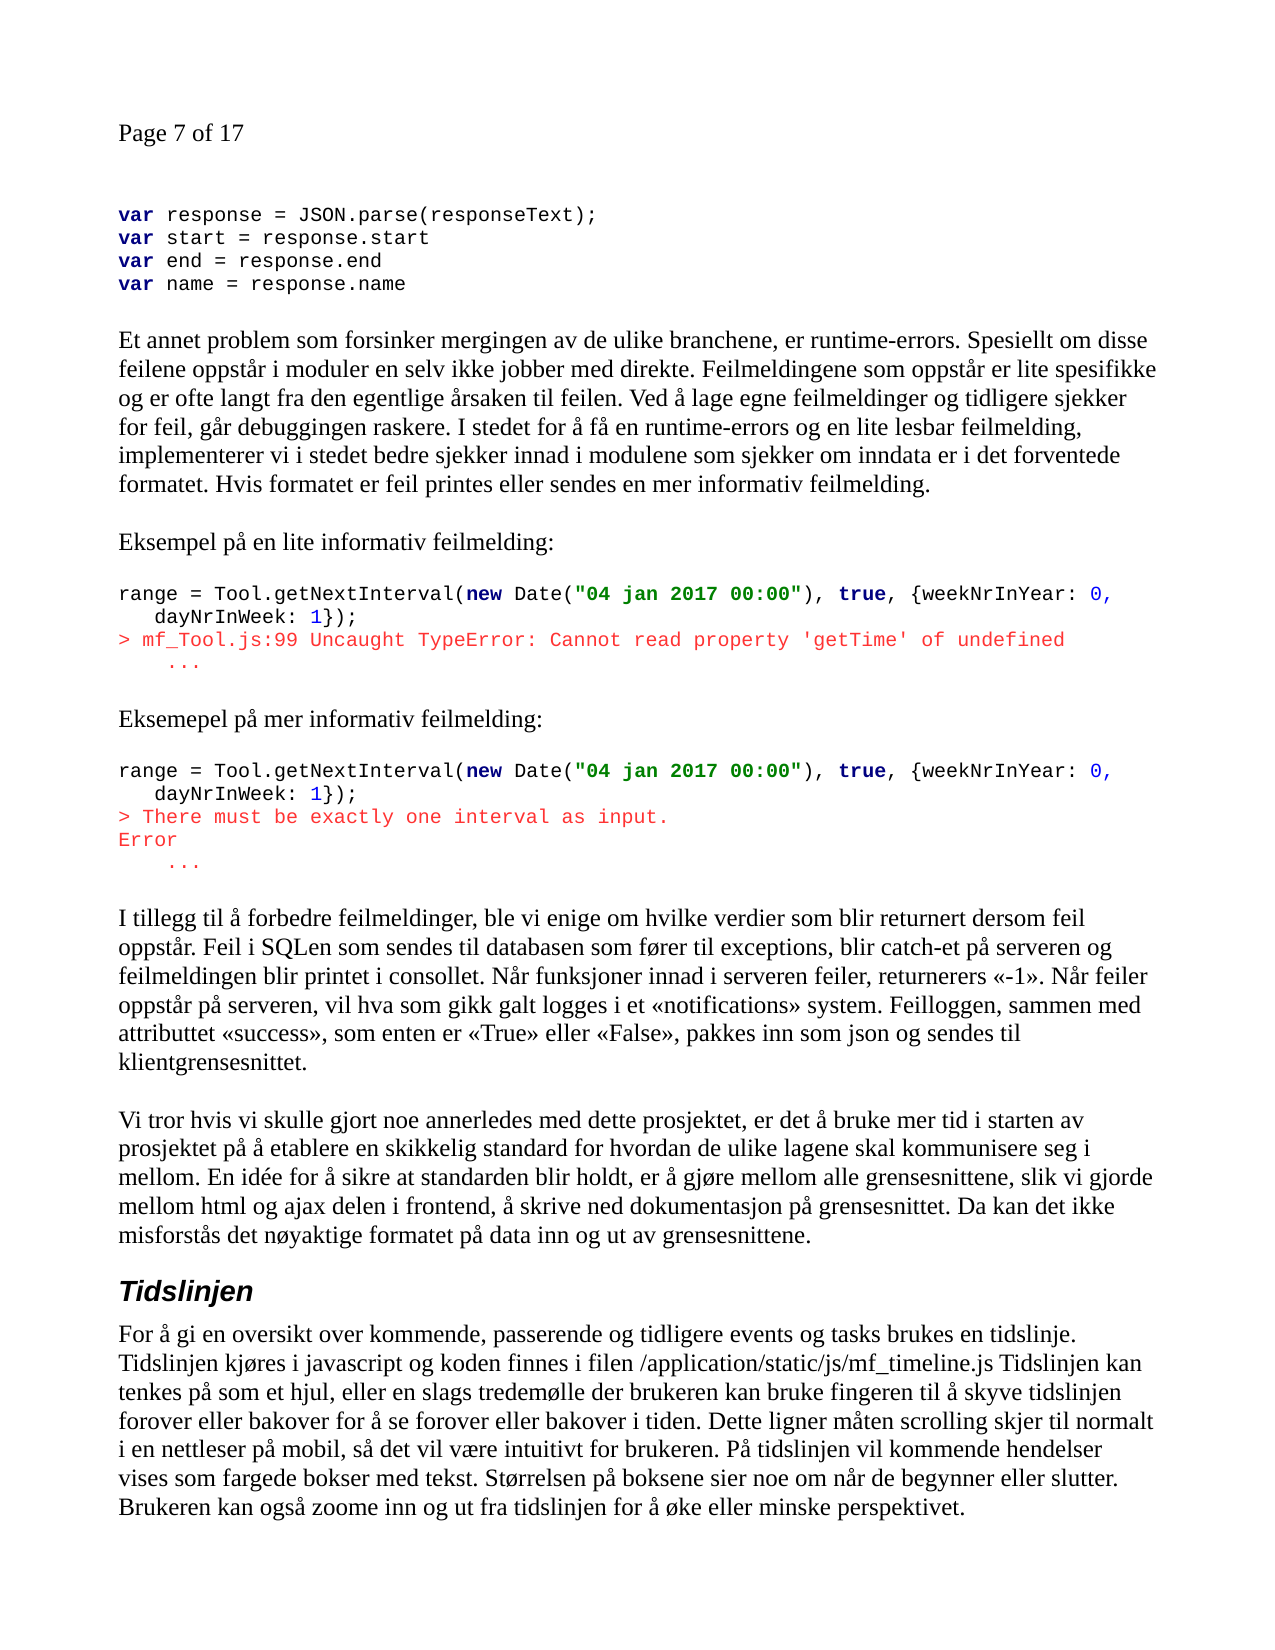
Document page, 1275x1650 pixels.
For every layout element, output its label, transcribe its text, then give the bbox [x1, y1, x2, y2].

text var name = response.name [118, 273, 1157, 296]
text Et annet problem som forsinker mergingen av de ulike branchene, er runtime-errors. Spesiellt om disse feilene oppstår i moduler en selv ikke jobber med direkte. Feilmeldingene som oppstår er lite spesifikke og er ofte langt fra den egentlige årsaken til feilen. Ved å lage egne feilmeldinger og tidligere sjekker for feil, går debuggingen raskere. I stedet for å få en runtime-errors og en lite lesbar feilmelding, implementerer vi i stedet bedre sjekker innad i modulene som sjekker om inndata er i det forventede formatet. Hvis formatet er feil printes eller sendes en mer informativ feilmelding. [118, 325, 1157, 498]
text var end = response.end [118, 251, 1157, 273]
text > There must be exactly one interval as input. Error ... [118, 807, 1157, 875]
text Eksemepel på mer informativ feilmelding: [118, 704, 1157, 732]
text Eksempel på en lite informativ feilmelding: [118, 527, 1157, 555]
text var start = response.start [118, 228, 1157, 251]
text dayNrInWeek: 1}); [118, 607, 1157, 629]
text range = Tool.getNextInterval(new Date("04 jan 2017 00:00"), true, {weekNrInYear: 0, [118, 584, 1157, 607]
text range = Tool.getNextInterval(new Date("04 jan 2017 00:00"), true, {weekNrInYear: 0, [118, 761, 1157, 784]
text For å gi en oversikt over kommende, passerende og tidligere events og tasks brukes en tidslinje. Tidslinjen kjøres i javascript og koden finnes i filen /application/static/js/mf_timeline.js Tidslinjen kan tenkes på som et hjul, eller en slags tredemølle der brukeren kan bruke fingeren til å skyve tidslinjen forover eller bakover for å se forover eller bakover i tiden. Dette ligner måten scrolling skjer til normalt i en nettleser på mobil, så det vil være intuitivt for brukeren. På tidslinjen vil kommende hendelser vises som fargede bokser med tekst. Størrelsen på boksene sier noe om når de begynner eller slutter. Brukeren kan også zoome inn og ut fra tidslinjen for å øke eller minske perspektivet. [118, 1319, 1157, 1521]
text var response = JSON.parse(responseText); [118, 205, 1157, 228]
text Vi tror hvis vi skulle gjort noe annerledes med dette prosjektet, er det å bruke mer tid i starten av prosjektet på å etablere en skikkelig standard for hvordan de ulike lagene skal kommunisere seg i mellom. En idée for å sikre at standarden blir holdt, er å gjøre mellom alle grensesnittene, slik vi gjorde mellom html og ajax delen i frontend, å skrive ned dokumentasjon på grensesnittet. Da kan det ikke misforstås det nøyaktige formatet på data inn og ut av grensesnittene. [118, 1105, 1157, 1248]
subtitle Tidslinjen [118, 1273, 1157, 1307]
text I tillegg til å forbedre feilmeldinger, ble vi enige om hvilke verdier som blir returnert dersom feil oppstår. Feil i SQLen som sendes til databasen som fører til exceptions, blir catch-et på serveren og feilmeldingen blir printet i consollet. Når funksjoner innad i serveren feiler, returnerers «-1». Når feiler oppstår på serveren, vil hva som gikk galt logges i et «notifications» system. Feilloggen, sammen med attributtet «success», som enten er «True» eller «False», pakkes inn som json og sendes til klientgrensesnittet. [118, 903, 1157, 1076]
text dayNrInWeek: 1}); [118, 784, 1157, 807]
text > mf_Tool.js:99 Uncaught TypeError: Cannot read property 'getTime' of undefined ... [118, 629, 1157, 675]
